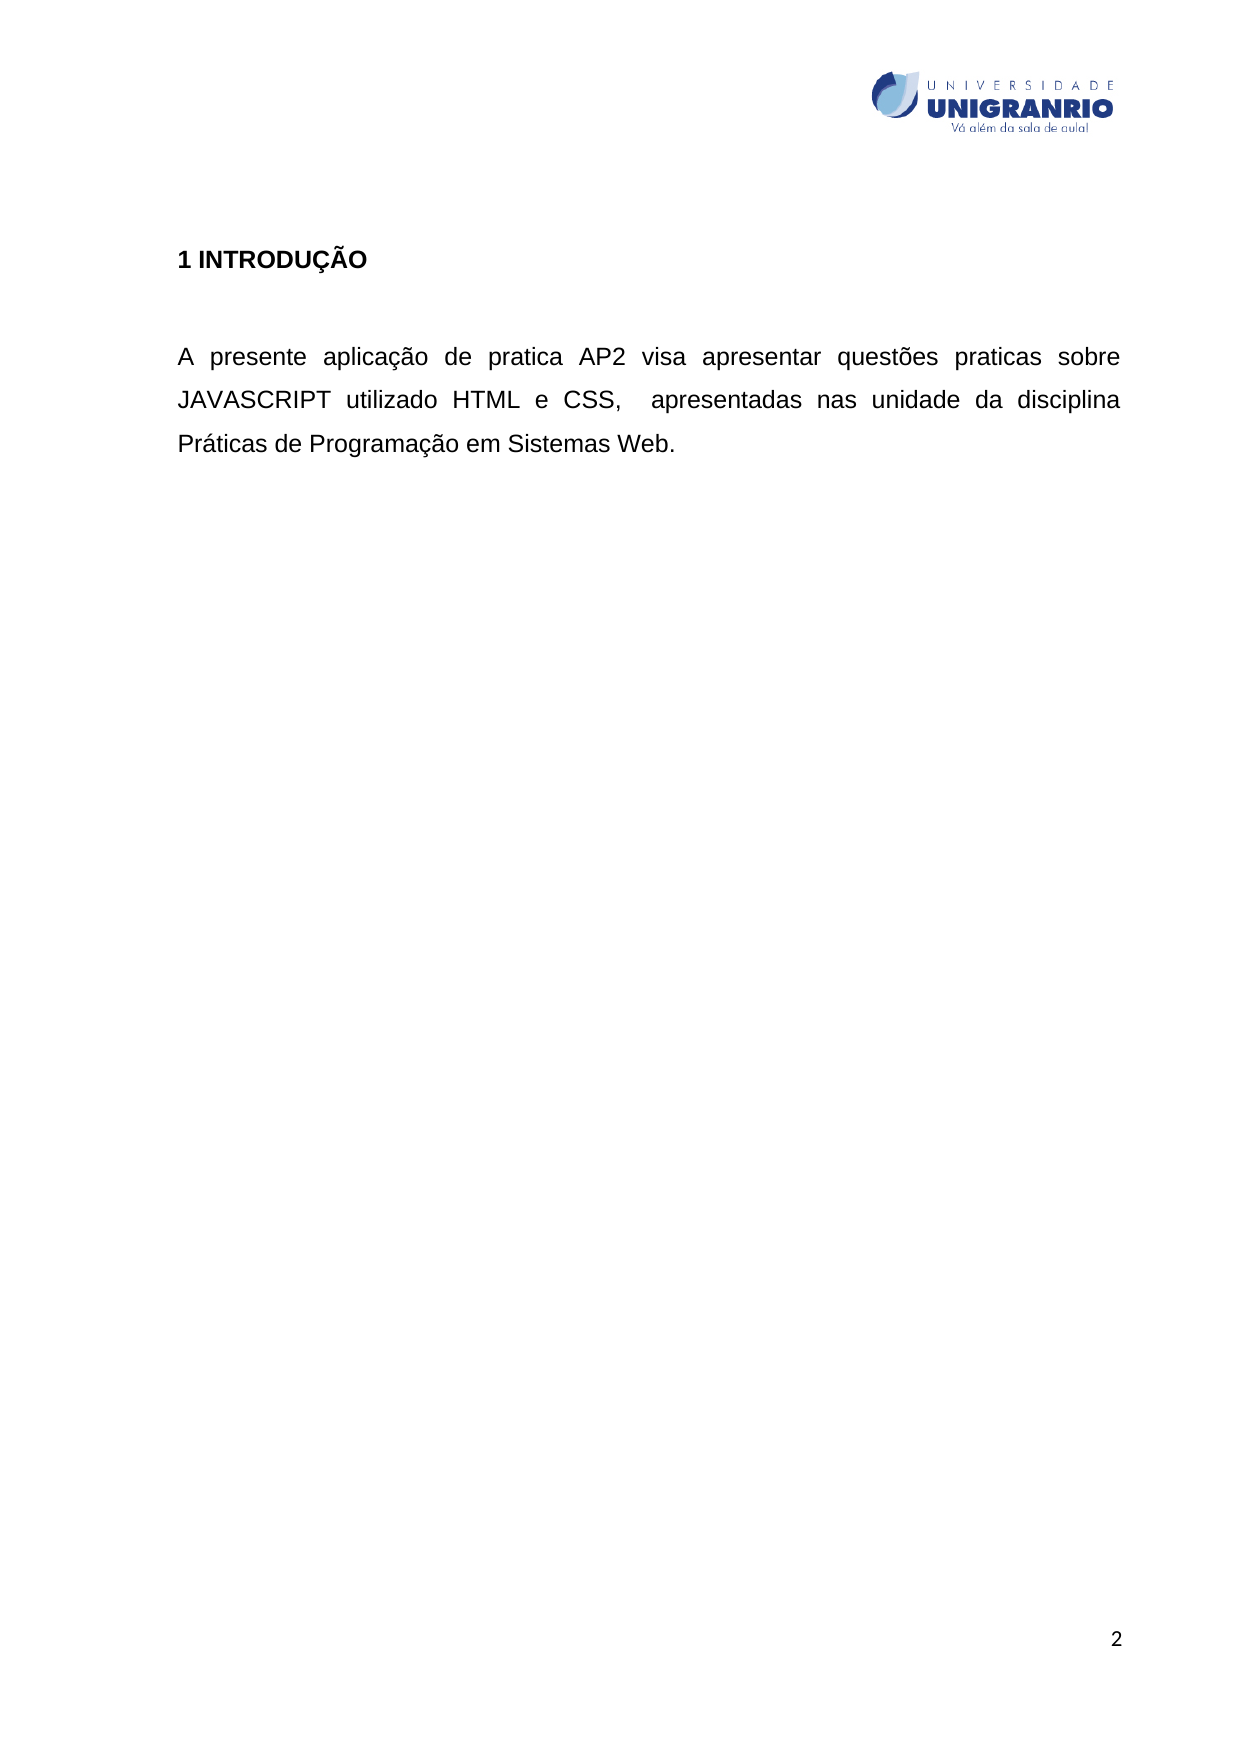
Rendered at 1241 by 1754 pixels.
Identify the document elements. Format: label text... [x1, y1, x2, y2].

text A presente aplicação de pratica AP2 visa apresentar questões praticas sobre JAVASCRIPT utilizado HTML e CSS, apresentadas nas unidade da disciplina Práticas de Programação em Sistemas Web. [177, 342, 1122, 457]
subtitle 1 INTRODUÇÃO [177, 245, 1122, 274]
picture [871, 69, 1123, 137]
